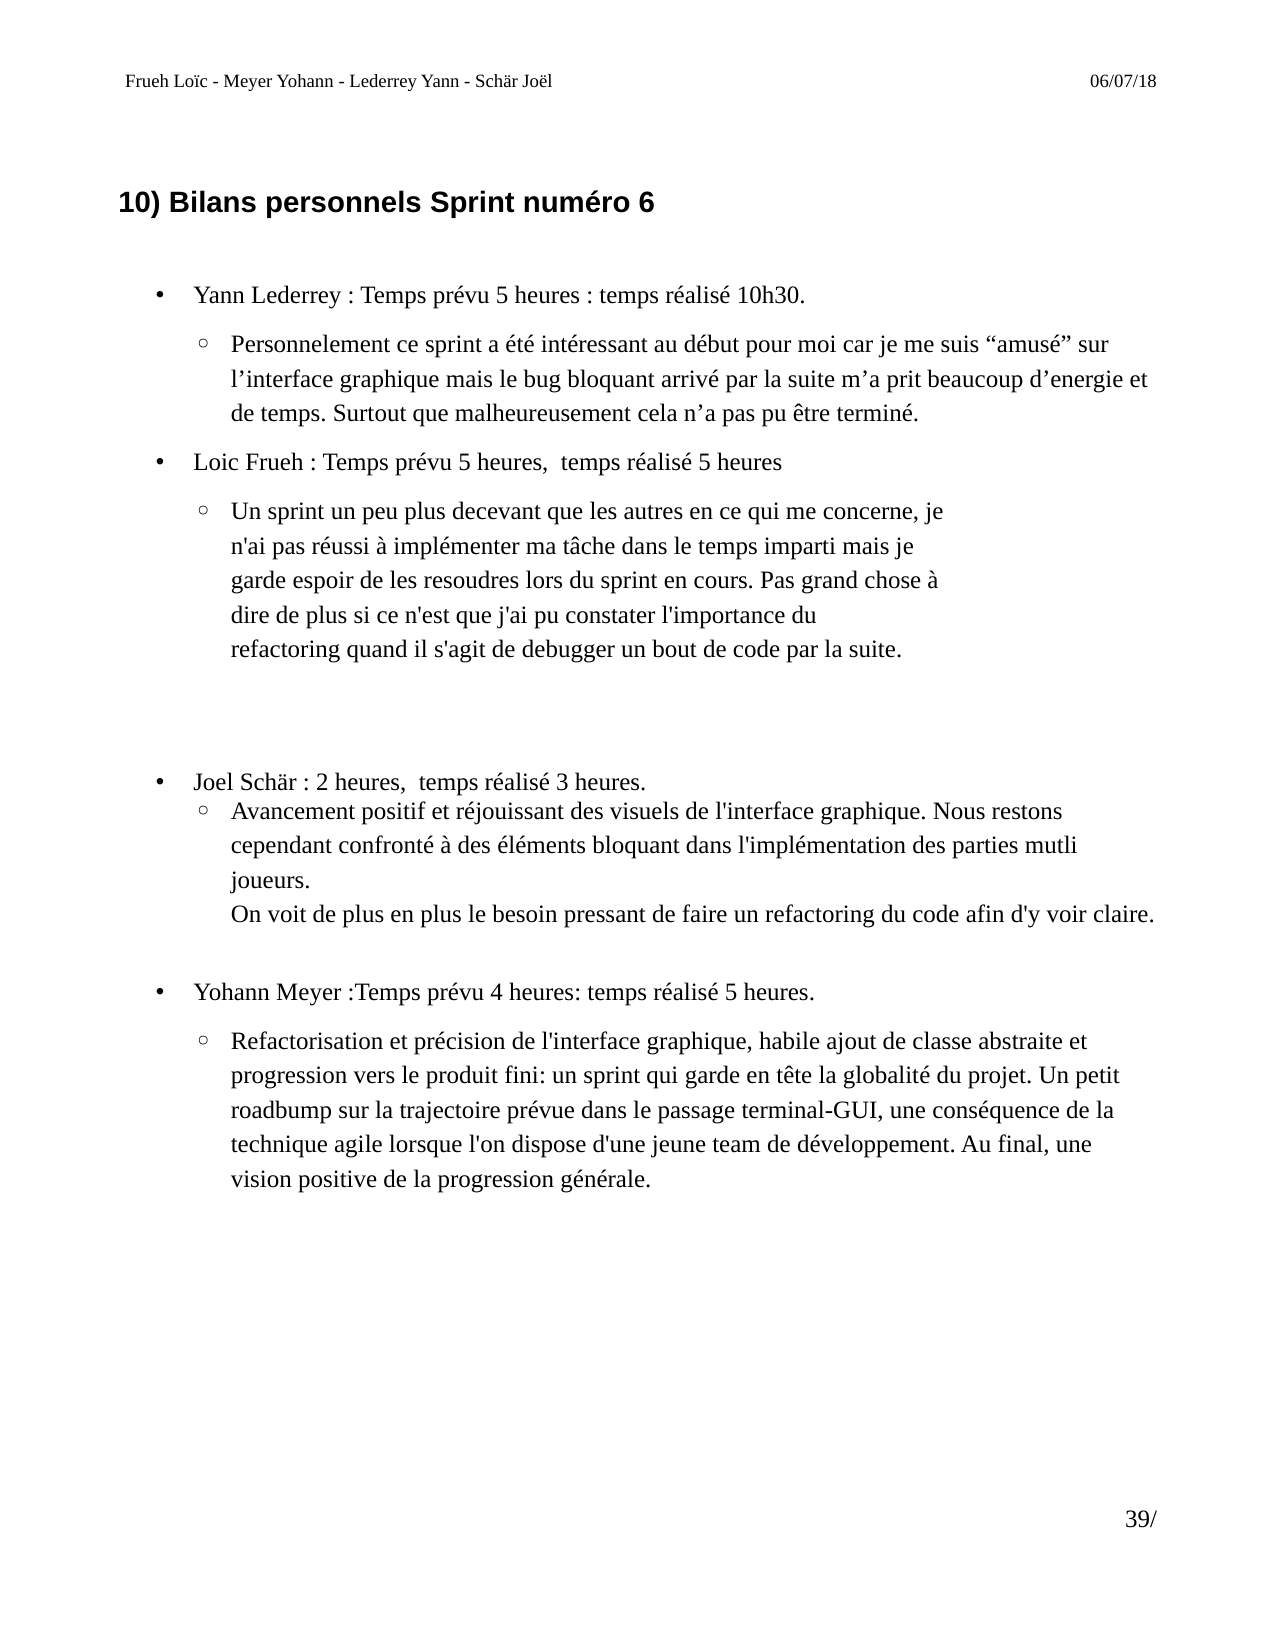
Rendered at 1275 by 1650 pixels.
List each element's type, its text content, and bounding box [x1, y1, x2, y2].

list Yann Lederrey : Temps prévu 5 heures : temps réalisé 10h30. [156, 280, 1157, 309]
list Personnelement ce sprint a été intéressant au début pour moi car je me suis “amusé” sur l’interface graphique mais le bug bloquant arrivé par la suite m’a prit beaucoup d’energie et de temps. Surtout que malheureusement cela n’a pas pu être terminé. [193, 329, 1157, 427]
subtitle 10) Bilans personnels Sprint numéro 6 [118, 185, 1157, 219]
list Loic Frueh : Temps prévu 5 heures, temps réalisé 5 heures [156, 447, 1157, 476]
list Un sprint un peu plus decevant que les autres en ce qui me concerne, je n'ai pas réussi à implémenter ma tâche dans le temps imparti mais je garde espoir de les resoudres lors du sprint en cours. Pas grand chose à dire de plus si ce n'est que j'ai pu constater l'importance du refactoring quand il s'agit de debugger un bout de code par la suite. [193, 496, 1157, 663]
list Refactorisation et précision de l'interface graphique, habile ajout de classe abstraite et progression vers le produit fini: un sprint qui garde en tête la globalité du projet. Un petit roadbump sur la trajectoire prévue dans le passage terminal-GUI, une conséquence de la technique agile lorsque l'on dispose d'une jeune team de développement. Au final, une vision positive de la progression générale. [193, 1026, 1157, 1193]
list Yohann Meyer :Temps prévu 4 heures: temps réalisé 5 heures. [156, 977, 1157, 1006]
list Joel Schär : 2 heures, temps réalisé 3 heures. [156, 767, 1157, 796]
list Avancement positif et réjouissant des visuels de l'interface graphique. Nous restons cependant confronté à des éléments bloquant dans l'implémentation des parties mutli joueurs. On voit de plus en plus le besoin pressant de faire un refactoring du code afin d'y voir claire. [193, 796, 1157, 928]
